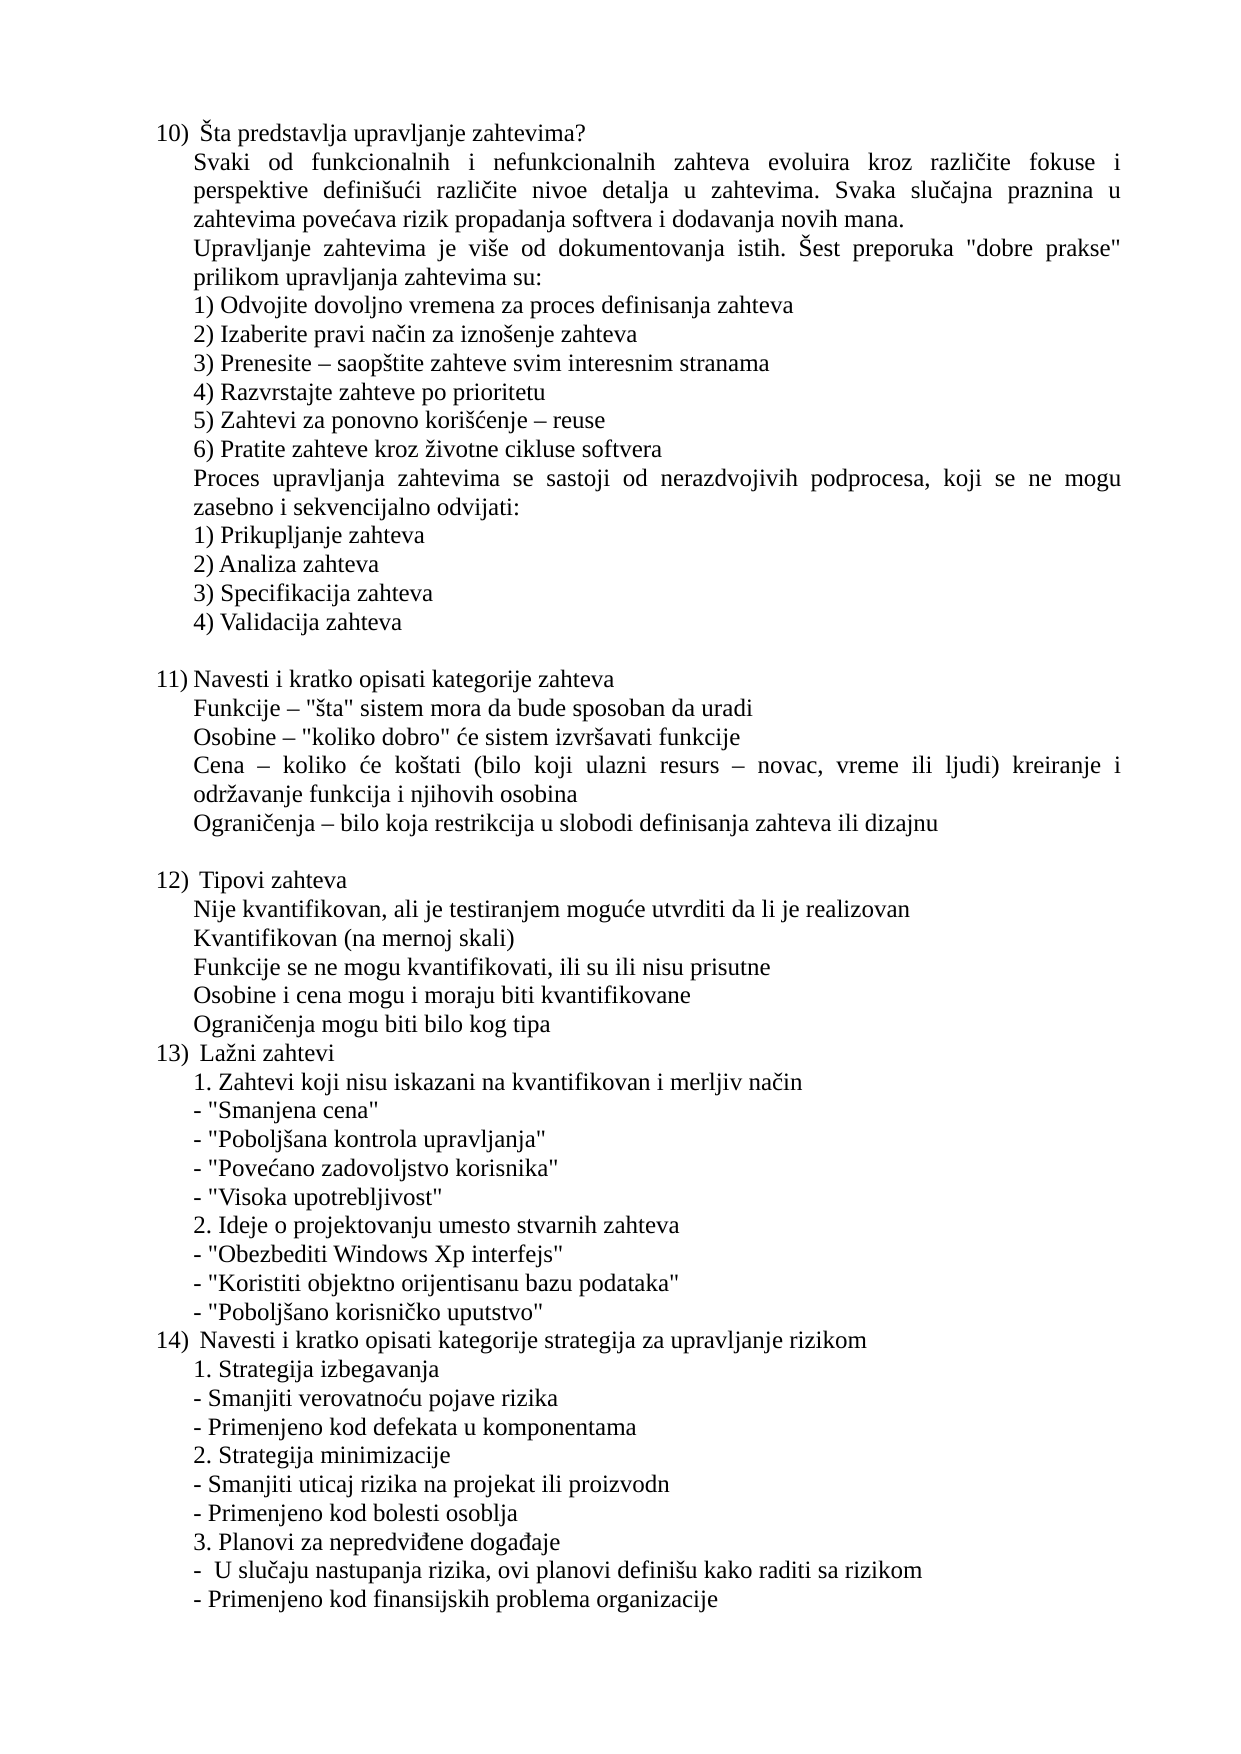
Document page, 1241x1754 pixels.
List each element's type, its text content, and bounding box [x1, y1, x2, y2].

list 5) Zahtevi za ponovno korišćenje – reuse [156, 406, 1122, 434]
list Lažni zahtevi [156, 1038, 1122, 1067]
list - "Visoka upotrebljivost" [156, 1182, 1122, 1211]
list Svaki od funkcionalnih i nefunkcionalnih zahteva evoluira kroz različite fokuse i perspektive definišući različite nivoe detalja u zahtevima. Svaka slučajna praznina u zahtevima povećava rizik propadanja softvera i dodavanja novih mana. [156, 147, 1122, 233]
list - "Koristiti objektno orijentisanu bazu podataka" [156, 1268, 1122, 1297]
list Ograničenja – bilo koja restrikcija u slobodi definisanja zahteva ili dizajnu [156, 808, 1122, 837]
list 1) Odvojite dovoljno vremena za proces definisanja zahteva [156, 291, 1122, 319]
list 3) Specifikacija zahteva [156, 578, 1122, 607]
list 1) Prikupljanje zahteva [156, 521, 1122, 549]
list Ograničenja mogu biti bilo kog tipa [156, 1009, 1122, 1038]
list Tipovi zahteva [156, 866, 1122, 894]
list Navesti i kratko opisati kategorije zahteva [156, 664, 1122, 693]
list 1. Strategija izbegavanja [156, 1354, 1122, 1383]
list Funkcije – "šta" sistem mora da bude sposoban da uradi [156, 693, 1122, 722]
list - U slučaju nastupanja rizika, ovi planovi definišu kako raditi sa rizikom [156, 1556, 1122, 1584]
list - Primenjeno kod bolesti osoblja [156, 1498, 1122, 1527]
list 3) Prenesite – saopštite zahteve svim interesnim stranama [156, 348, 1122, 377]
list - "Obezbediti Windows Xp interfejs" [156, 1239, 1122, 1268]
list Navesti i kratko opisati kategorije strategija za upravljanje rizikom [156, 1326, 1122, 1354]
list Osobine i cena mogu i moraju biti kvantifikovane [156, 981, 1122, 1009]
list Upravljanje zahtevima je više od dokumentovanja istih. Šest preporuka "dobre prakse" prilikom upravljanja zahtevima su: [156, 233, 1122, 291]
list - Smanjiti verovatnoću pojave rizika [156, 1383, 1122, 1412]
list Šta predstavlja upravljanje zahtevima? [156, 118, 1122, 147]
list - "Poboljšano korisničko uputstvo" [156, 1297, 1122, 1326]
list 6) Pratite zahteve kroz životne cikluse softvera [156, 434, 1122, 463]
list Cena – koliko će koštati (bilo koji ulazni resurs – novac, vreme ili ljudi) kreiranje i održavanje funkcija i njihovih osobina [156, 751, 1122, 808]
list - "Smanjena cena" [156, 1096, 1122, 1124]
list Kvantifikovan (na mernoj skali) [156, 923, 1122, 952]
list 2. Ideje o projektovanju umesto stvarnih zahteva [156, 1211, 1122, 1239]
list 4) Validacija zahteva [156, 607, 1122, 636]
list - "Povećano zadovoljstvo korisnika" [156, 1153, 1122, 1182]
list - Primenjeno kod defekata u komponentama [156, 1412, 1122, 1441]
list Proces upravljanja zahtevima se sastoji od nerazdvojivih podprocesa, koji se ne mogu zasebno i sekvencijalno odvijati: [156, 463, 1122, 521]
list 2) Analiza zahteva [156, 549, 1122, 578]
list Funkcije se ne mogu kvantifikovati, ili su ili nisu prisutne [156, 952, 1122, 981]
list - Primenjeno kod finansijskih problema organizacije [156, 1584, 1122, 1613]
list - "Poboljšana kontrola upravljanja" [156, 1124, 1122, 1153]
list 1. Zahtevi koji nisu iskazani na kvantifikovan i merljiv način [156, 1067, 1122, 1096]
list - Smanjiti uticaj rizika na projekat ili proizvodn [156, 1469, 1122, 1498]
list 2) Izaberite pravi način za iznošenje zahteva [156, 319, 1122, 348]
list Osobine – "koliko dobro" će sistem izvršavati funkcije [156, 722, 1122, 751]
list 4) Razvrstajte zahteve po prioritetu [156, 377, 1122, 406]
list 2. Strategija minimizacije [156, 1441, 1122, 1469]
list Nije kvantifikovan, ali je testiranjem moguće utvrditi da li je realizovan [156, 894, 1122, 923]
list 3. Planovi za nepredviđene događaje [156, 1527, 1122, 1556]
